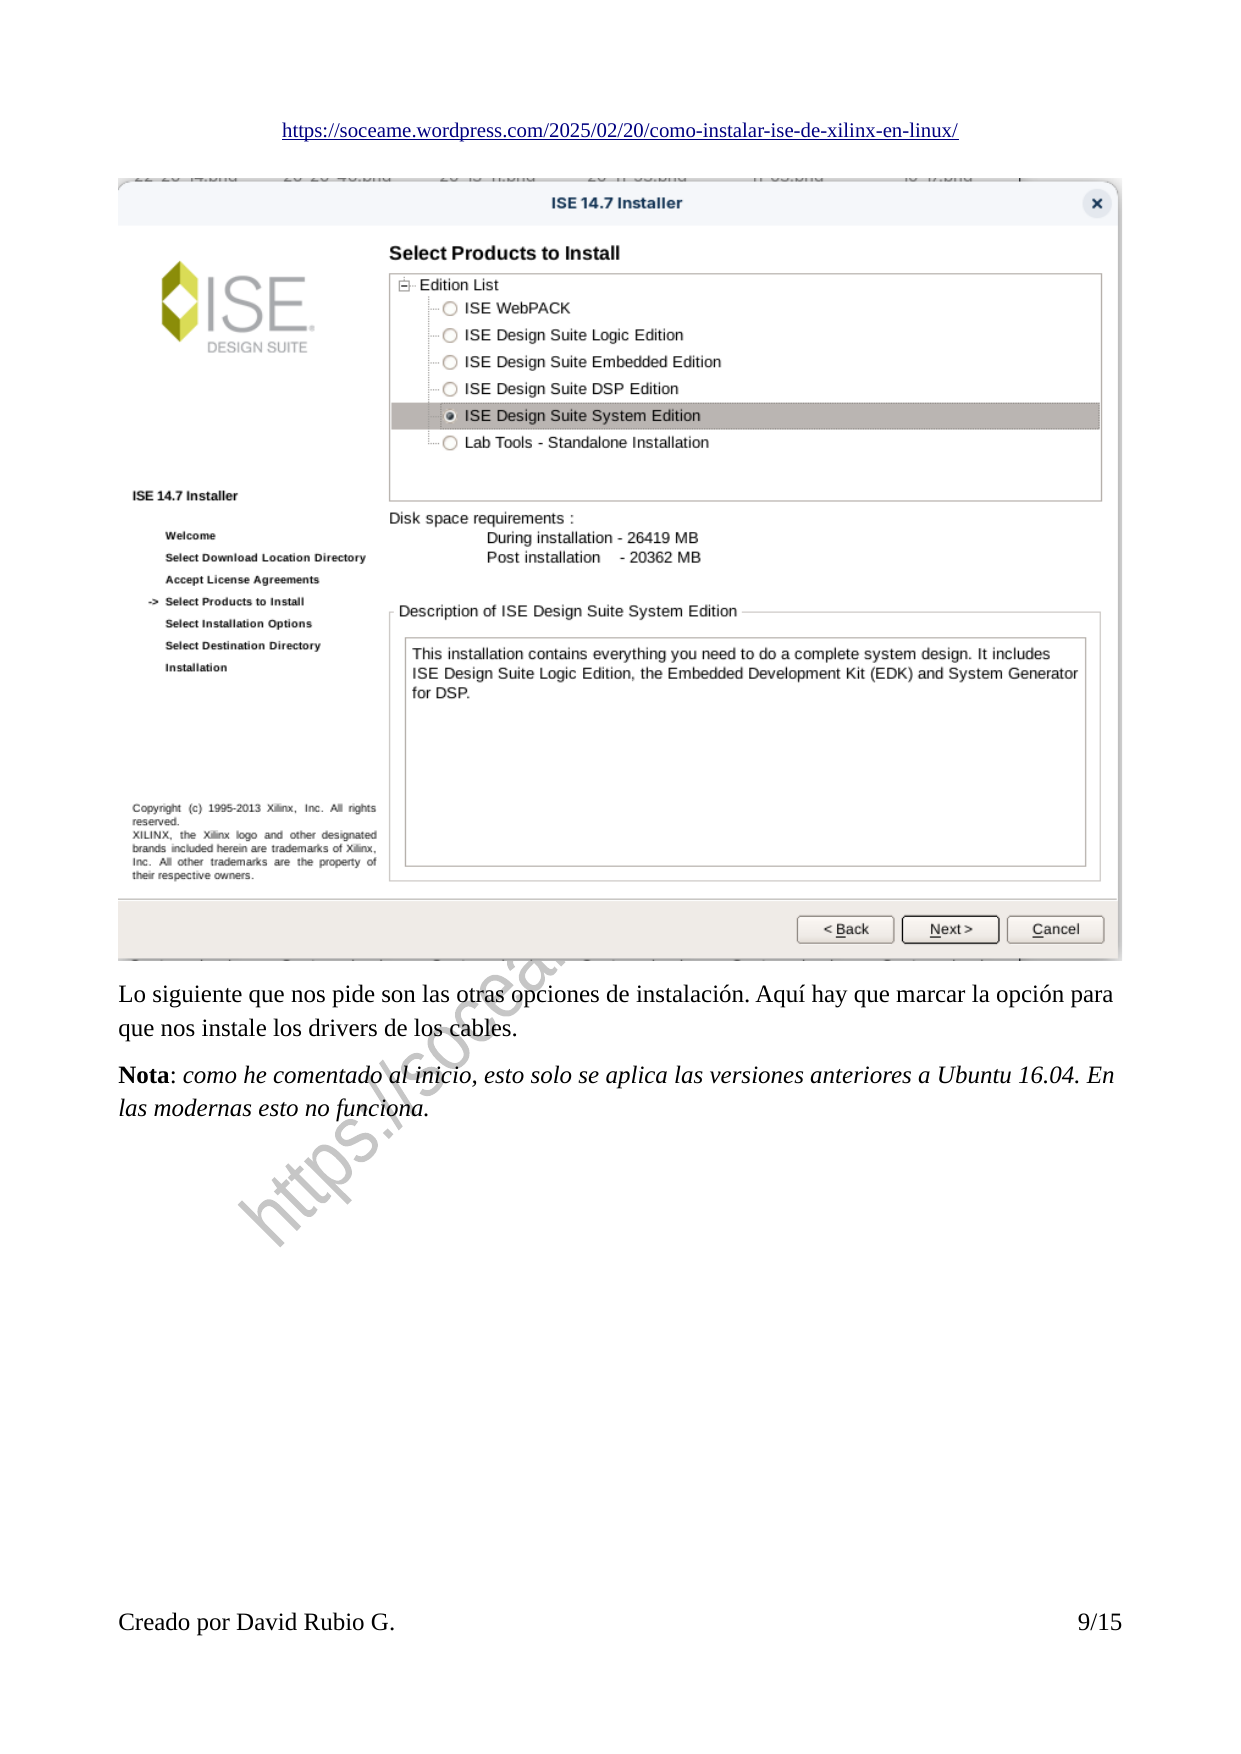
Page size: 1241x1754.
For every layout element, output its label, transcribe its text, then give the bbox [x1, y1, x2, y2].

text Nota: como he comentado al inicio, esto solo se aplica las versiones anteriores a Ubuntu 16.04. En las modernas esto no funciona. [118, 1060, 1122, 1122]
text Lo siguiente que nos pide son las otras opciones de instalación. Aquí hay que marcar la opción para que nos instale los drivers de los cables. [461, 979, 1122, 1041]
picture [118, 178, 1123, 961]
text Lo siguiente que nos pide son las otras opciones de instalación. Aquí hay que marcar la opción para que nos instale los drivers de los cables. [118, 979, 484, 1041]
